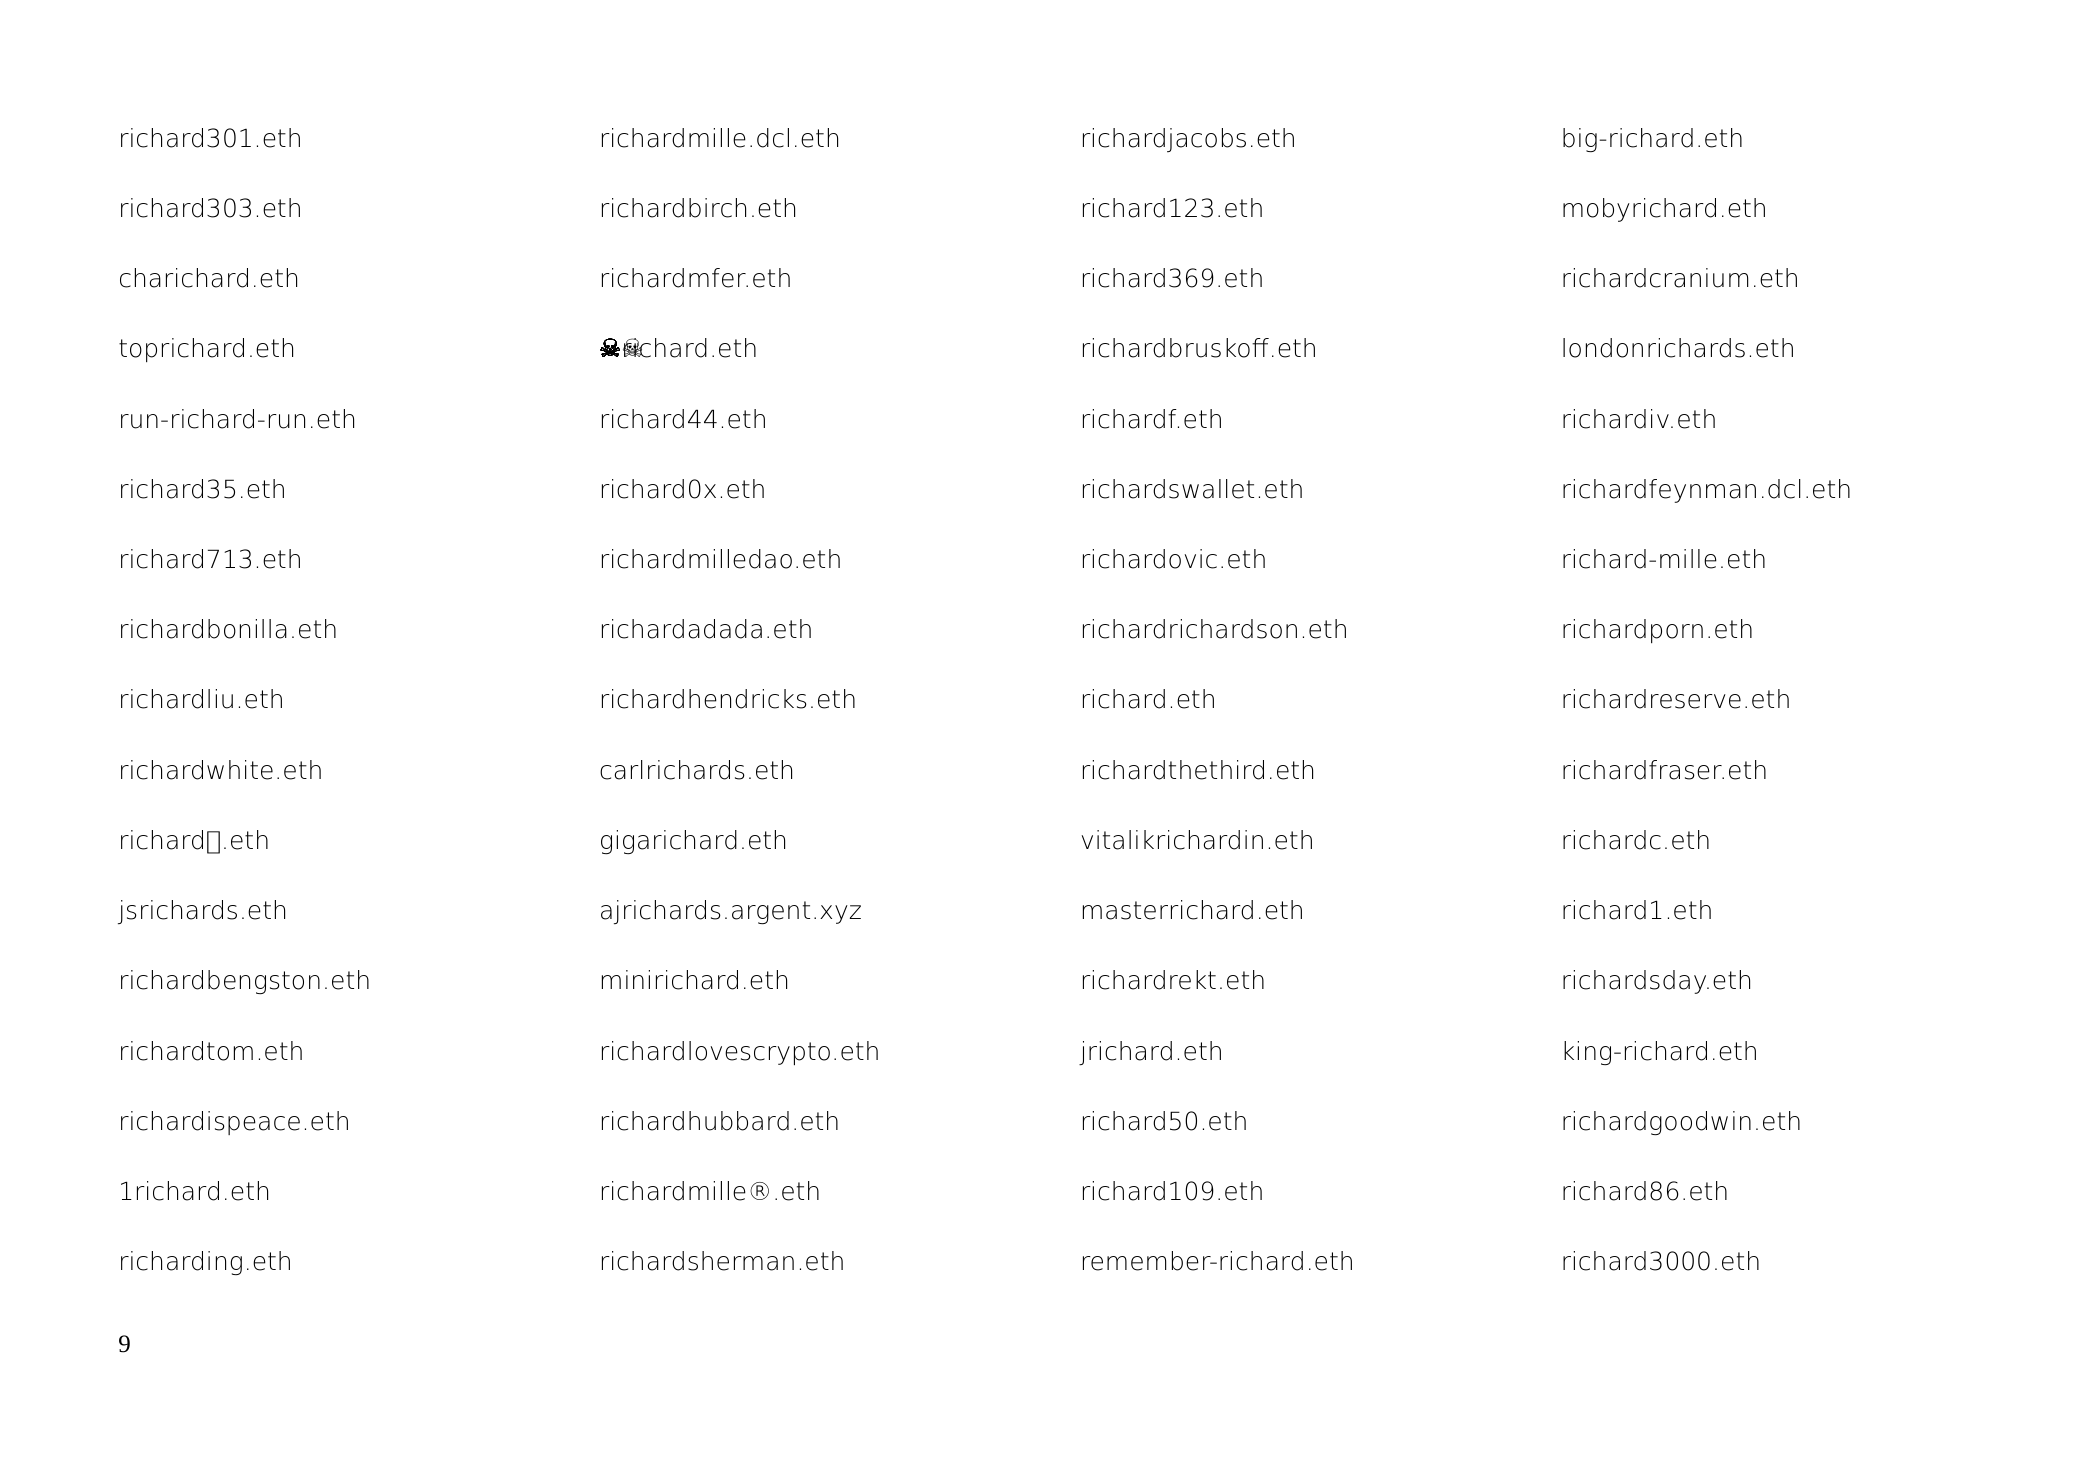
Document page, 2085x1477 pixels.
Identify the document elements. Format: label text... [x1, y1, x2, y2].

text masterrichard.eth [1080, 896, 1486, 926]
text king-richard.eth [1561, 1037, 1967, 1066]
text richardjacobs.eth [1080, 124, 1486, 153]
text 1richard.eth [118, 1177, 524, 1206]
text richardfraser.eth [1561, 756, 1967, 785]
text richard123.eth [1080, 194, 1486, 223]
text richardmilledao.eth [599, 545, 1005, 574]
text richard.eth [1080, 686, 1486, 715]
text richardswallet.eth [1080, 475, 1486, 504]
text richardadada.eth [599, 616, 1005, 645]
text richard109.eth [1080, 1177, 1486, 1206]
text richardrekt.eth [1080, 967, 1486, 996]
text 🏴‍☠richard.eth [599, 335, 1005, 364]
text run-richard-run.eth [118, 405, 524, 434]
text richardcranium.eth [1561, 264, 1967, 294]
text richardwhite.eth [118, 756, 524, 785]
text richard35.eth [118, 475, 524, 504]
text jsrichards.eth [118, 896, 524, 926]
text mobyrichard.eth [1561, 194, 1967, 223]
text richardhendricks.eth [599, 686, 1005, 715]
text richard50.eth [1080, 1107, 1486, 1136]
text richard🍆.eth [118, 826, 524, 855]
text richardc.eth [1561, 826, 1967, 855]
text charichard.eth [118, 264, 524, 294]
text ajrichards.argent.xyz [599, 896, 1005, 926]
text richardthethird.eth [1080, 756, 1486, 785]
text richardsday.eth [1561, 967, 1967, 996]
text richardgoodwin.eth [1561, 1107, 1967, 1136]
text richard1.eth [1561, 896, 1967, 926]
text richard-mille.eth [1561, 545, 1967, 574]
text richardmille®.eth [599, 1177, 1005, 1206]
text richardlovescrypto.eth [599, 1037, 1005, 1066]
text richardmille.dcl.eth [599, 124, 1005, 153]
text richardovic.eth [1080, 545, 1486, 574]
text gigarichard.eth [599, 826, 1005, 855]
text richardreserve.eth [1561, 686, 1967, 715]
text richarding.eth [118, 1247, 524, 1277]
text richardtom.eth [118, 1037, 524, 1066]
text richardf.eth [1080, 405, 1486, 434]
text jrichard.eth [1080, 1037, 1486, 1066]
text richard44.eth [599, 405, 1005, 434]
text richardrichardson.eth [1080, 616, 1486, 645]
text richard713.eth [118, 545, 524, 574]
text richard86.eth [1561, 1177, 1967, 1206]
text richardsherman.eth [599, 1247, 1005, 1277]
text richardfeynman.dcl.eth [1561, 475, 1967, 504]
text richard0x.eth [599, 475, 1005, 504]
text toprichard.eth [118, 335, 524, 364]
text carlrichards.eth [599, 756, 1005, 785]
text big-richard.eth [1561, 124, 1967, 153]
text richardporn.eth [1561, 616, 1967, 645]
text richardbruskoff.eth [1080, 335, 1486, 364]
text richard3000.eth [1561, 1247, 1967, 1277]
text richard303.eth [118, 194, 524, 223]
text richardbengston.eth [118, 967, 524, 996]
text richardhubbard.eth [599, 1107, 1005, 1136]
text richard369.eth [1080, 264, 1486, 294]
text richardliu.eth [118, 686, 524, 715]
text richardbirch.eth [599, 194, 1005, 223]
text richardispeace.eth [118, 1107, 524, 1136]
text remember-richard.eth [1080, 1247, 1486, 1277]
text richard301.eth [118, 124, 524, 153]
text richardiv.eth [1561, 405, 1967, 434]
text richardmfer.eth [599, 264, 1005, 294]
text minirichard.eth [599, 967, 1005, 996]
text vitalikrichardin.eth [1080, 826, 1486, 855]
text richardbonilla.eth [118, 616, 524, 645]
text londonrichards.eth [1561, 335, 1967, 364]
